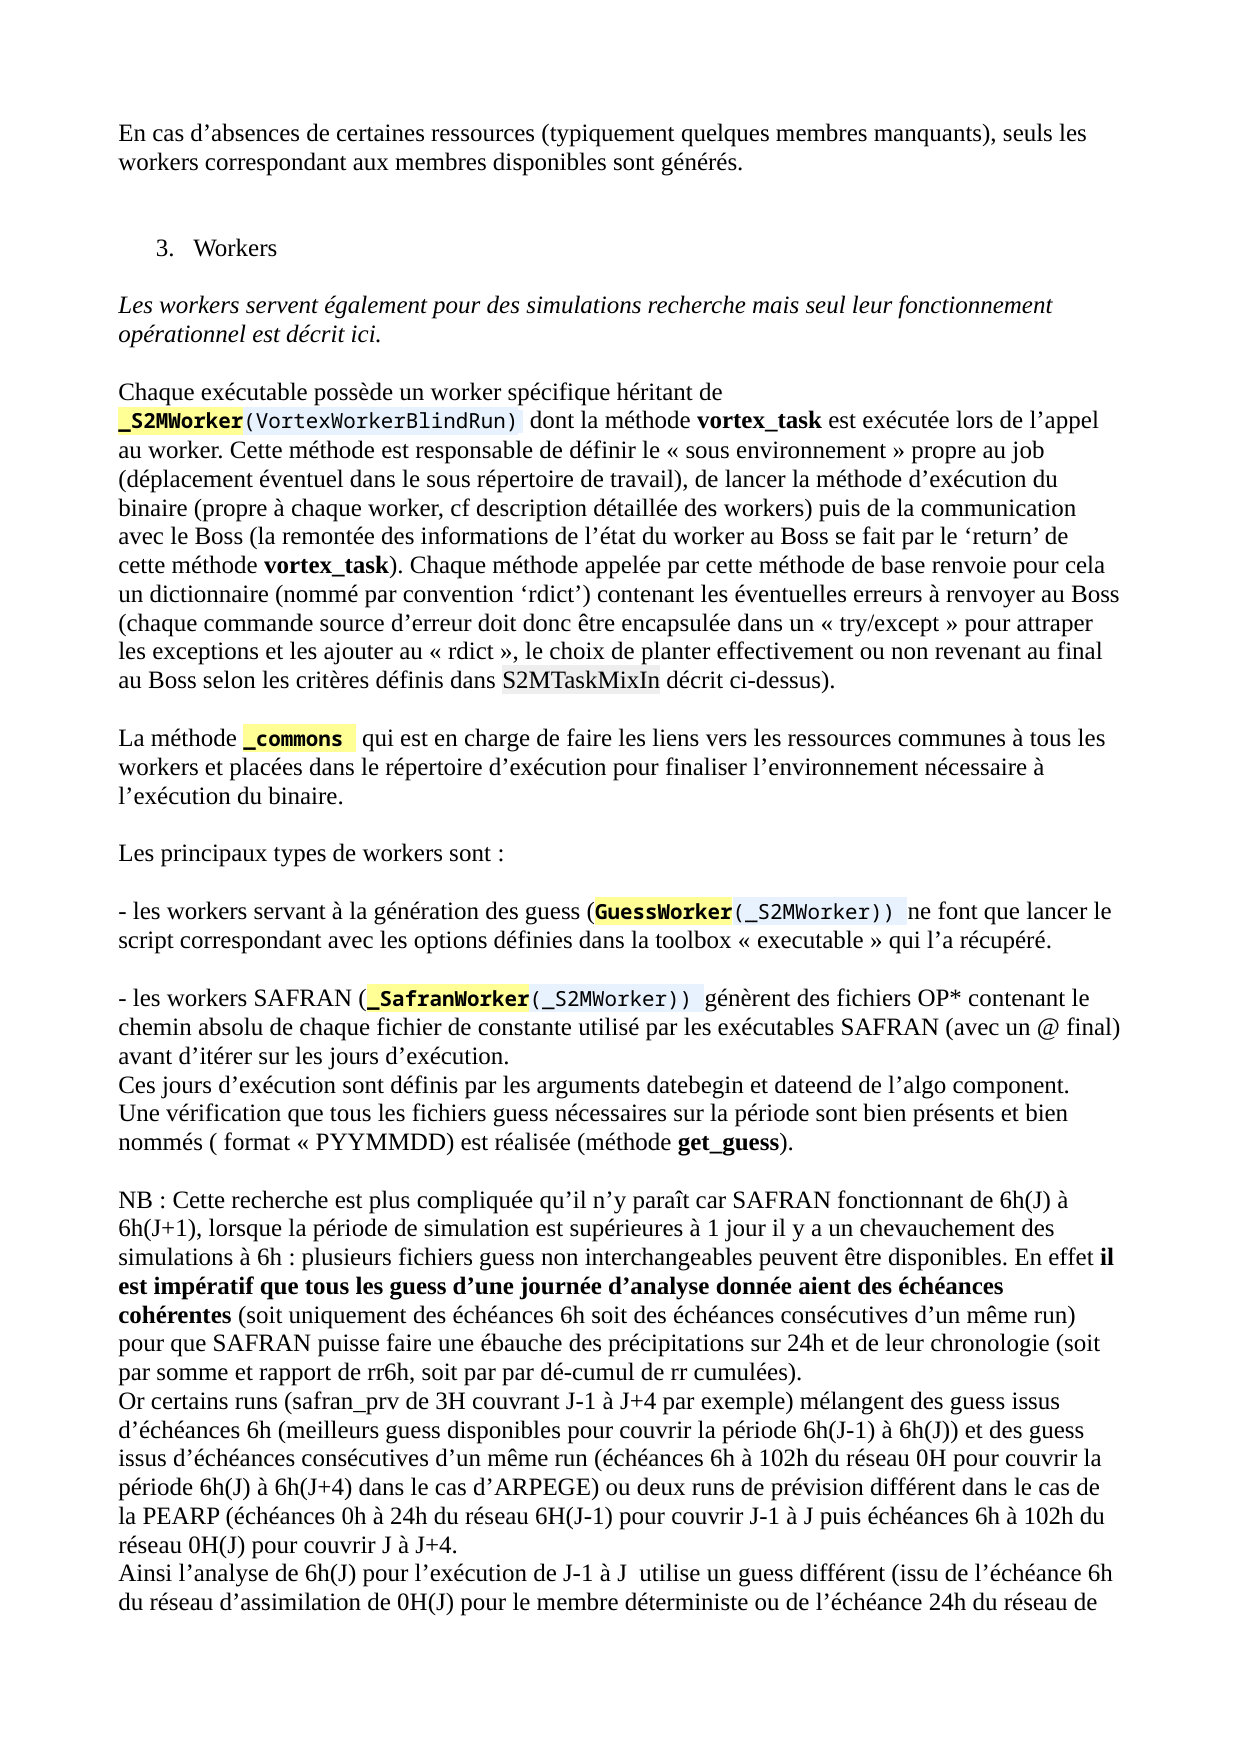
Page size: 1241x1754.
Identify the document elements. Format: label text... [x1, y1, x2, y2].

text Ainsi l’analyse de 6h(J) pour l’exécution de J-1 à J utilise un guess différent (issu de l’échéance 6h du réseau d’assimilation de 0H(J) pour le membre déterministe ou de l’échéance 24h du réseau de [118, 1558, 1122, 1616]
text La méthode _commons qui est en charge de faire les liens vers les ressources communes à tous les workers et placées dans le répertoire d’exécution pour finaliser l’environnement nécessaire à l’exécution du binaire. [118, 723, 1122, 809]
text Les principaux types de workers sont : [118, 838, 1122, 867]
text - les workers SAFRAN (_SafranWorker(_S2MWorker)) génèrent des fichiers OP* contenant le chemin absolu de chaque fichier de constante utilisé par les exécutables SAFRAN (avec un @ final) avant d’itérer sur les jours d’exécution. Ces jours d’exécution sont définis par les arguments datebegin et dateend de l’algo component. [118, 983, 1122, 1098]
text NB : Cette recherche est plus compliquée qu’il n’y paraît car SAFRAN fonctionnant de 6h(J) à 6h(J+1), lorsque la période de simulation est supérieures à 1 jour il y a un chevauchement des simulations à 6h : plusieurs fichiers guess non interchangeables peuvent être disponibles. En effet il est impératif que tous les guess d’une journée d’analyse donnée aient des échéances cohérentes (soit uniquement des échéances 6h soit des échéances consécutives d’un même run) pour que SAFRAN puisse faire une ébauche des précipitations sur 24h et de leur chronologie (soit par somme et rapport de rr6h, soit par par dé-cumul de rr cumulées). [118, 1185, 1122, 1386]
text Or certains runs (safran_prv de 3H couvrant J-1 à J+4 par exemple) mélangent des guess issus d’échéances 6h (meilleurs guess disponibles pour couvrir la période 6h(J-1) à 6h(J)) et des guess issus d’échéances consécutives d’un même run (échéances 6h à 102h du réseau 0H pour couvrir la période 6h(J) à 6h(J+4) dans le cas d’ARPEGE) ou deux runs de prévision différent dans le cas de la PEARP (échéances 0h à 24h du réseau 6H(J-1) pour couvrir J-1 à J puis échéances 6h à 102h du réseau 0H(J) pour couvrir J à J+4. [118, 1386, 1122, 1558]
text Chaque exécutable possède un worker spécifique héritant de _S2MWorker(VortexWorkerBlindRun) dont la méthode vortex_task est exécutée lors de l’appel au worker. Cette méthode est responsable de définir le « sous environnement » propre au job (déplacement éventuel dans le sous répertoire de travail), de lancer la méthode d’exécution du binaire (propre à chaque worker, cf description détaillée des workers) puis de la communication avec le Boss (la remontée des informations de l’état du worker au Boss se fait par le ‘return’ de cette méthode vortex_task). Chaque méthode appelée par cette méthode de base renvoie pour cela un dictionnaire (nommé par convention ‘rdict’) contenant les éventuelles erreurs à renvoyer au Boss (chaque commande source d’erreur doit donc être encapsulée dans un « try/except » pour attraper les exceptions et les ajouter au « rdict », le choix de planter effectivement ou non revenant au final au Boss selon les critères définis dans S2MTaskMixIn décrit ci-dessus). [118, 377, 1122, 694]
list Workers [156, 233, 1122, 262]
text Les workers servent également pour des simulations recherche mais seul leur fonctionnement opérationnel est décrit ici. [118, 291, 1122, 348]
text Une vérification que tous les fichiers guess nécessaires sur la période sont bien présents et bien nommés ( format « PYYMMDD) est réalisée (méthode get_guess). [118, 1098, 1122, 1156]
text En cas d’absences de certaines ressources (typiquement quelques membres manquants), seuls les workers correspondant aux membres disponibles sont générés. [118, 118, 1122, 176]
text - les workers servant à la génération des guess (GuessWorker(_S2MWorker)) ne font que lancer le script correspondant avec les options définies dans la toolbox « executable » qui l’a récupéré. [118, 896, 1122, 954]
